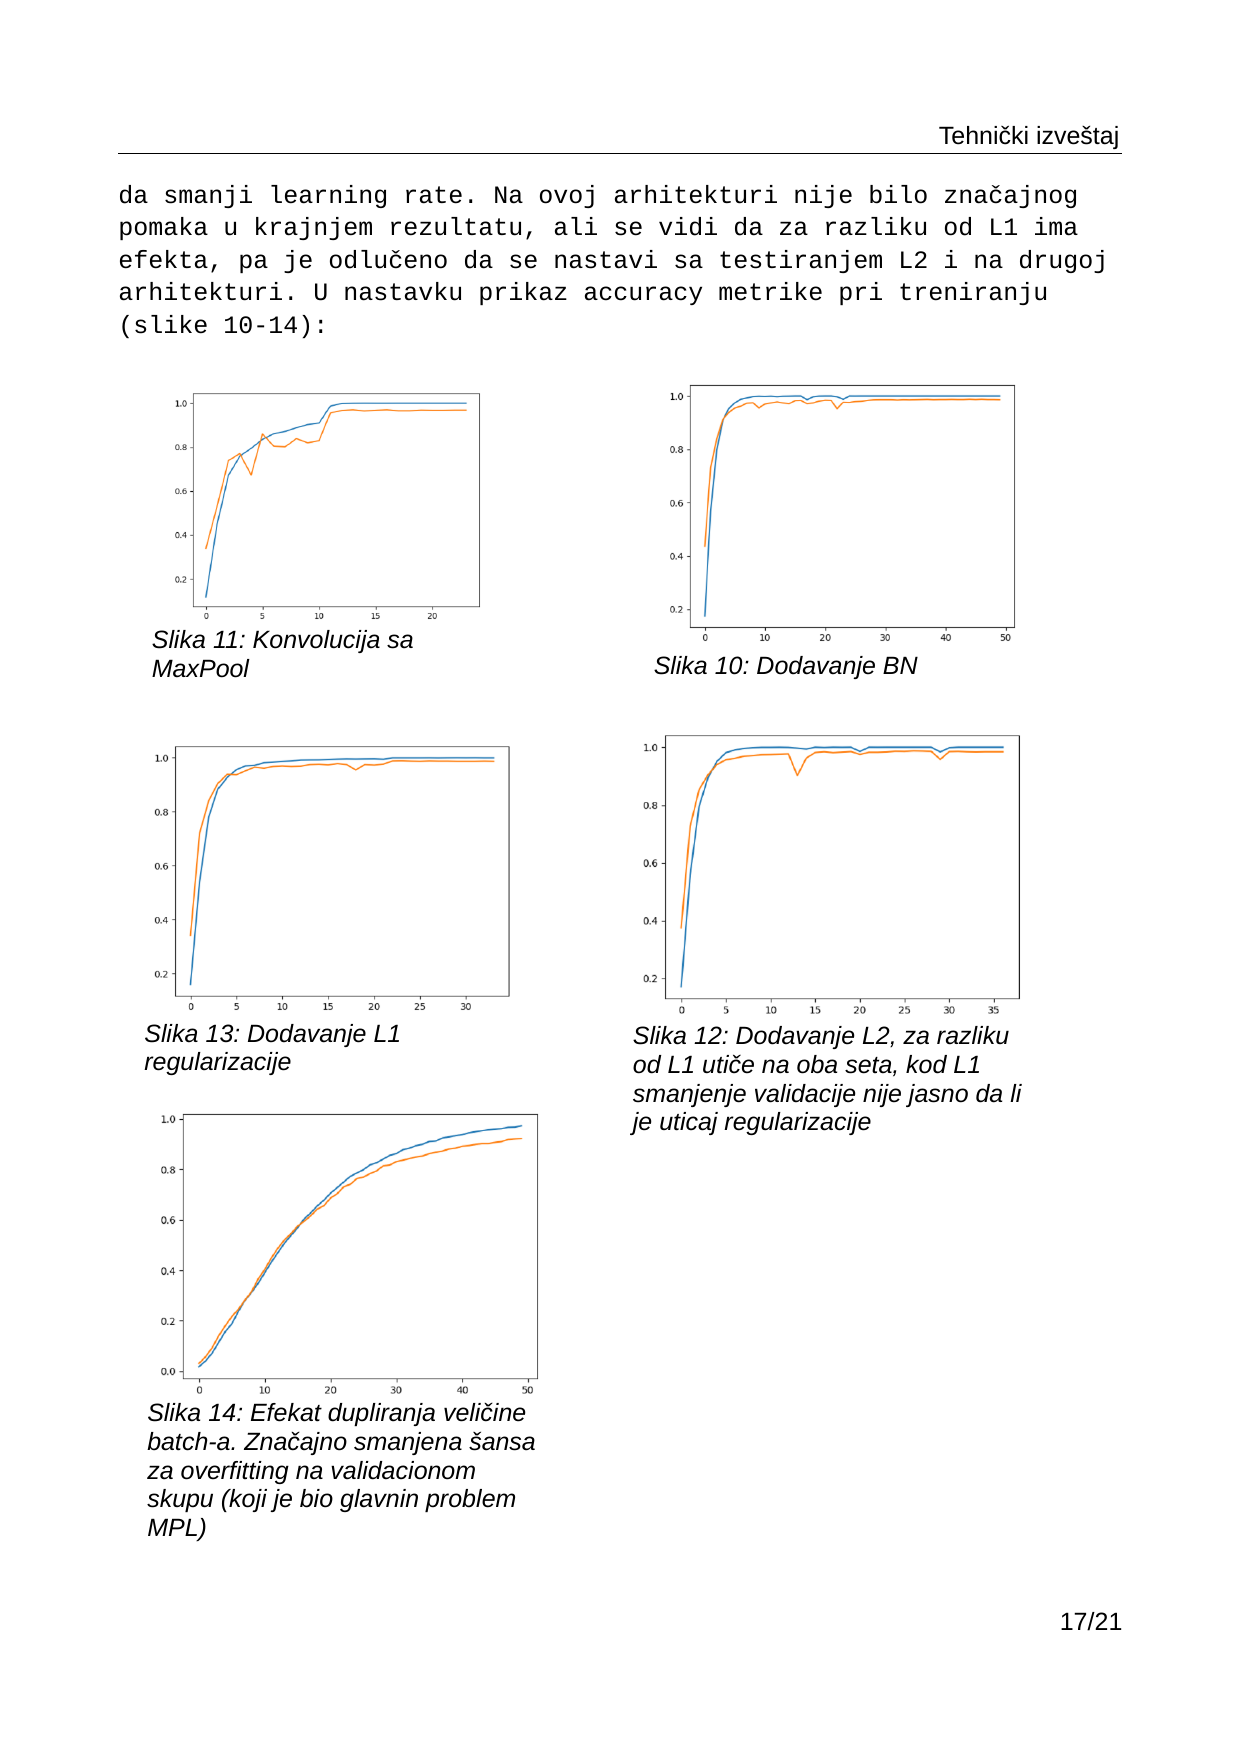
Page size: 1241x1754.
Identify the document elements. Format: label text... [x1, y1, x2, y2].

picture [151, 372, 489, 626]
text Slika 12: Dodavanje L2, za razliku od L1 utiče na oba seta, kod L1 smanjenje validacije nije jasno da li je uticaj regularizacije [633, 1021, 1028, 1136]
text Slika 10: Dodavanje BN [653, 651, 1030, 680]
text Slika 14: Efekat dupliranja veličine batch-a. Značajno smanjena šansa za overfitting na validacionom skupu (koji je bio glavnin problem MPL) [147, 1399, 548, 1542]
text Slika 11: Konvolucija sa MaxPool [152, 626, 489, 683]
picture [144, 726, 522, 1019]
picture [653, 366, 1030, 651]
picture [147, 1098, 548, 1399]
picture [632, 716, 1028, 1021]
text da smanji learning rate. Na ovoj arhitekturi nije bilo značajnog pomaka u krajnjem rezultatu, ali se vidi da za razliku od L1 ima efekta, pa je odlučeno da se nastavi sa testiranjem L2 i na drugoj arhitekturi. U nastavku prikaz accuracy metrike pri treniranju (slike 10-14): [118, 182, 1122, 341]
text Slika 13: Dodavanje L1 regularizacije [144, 1019, 522, 1076]
